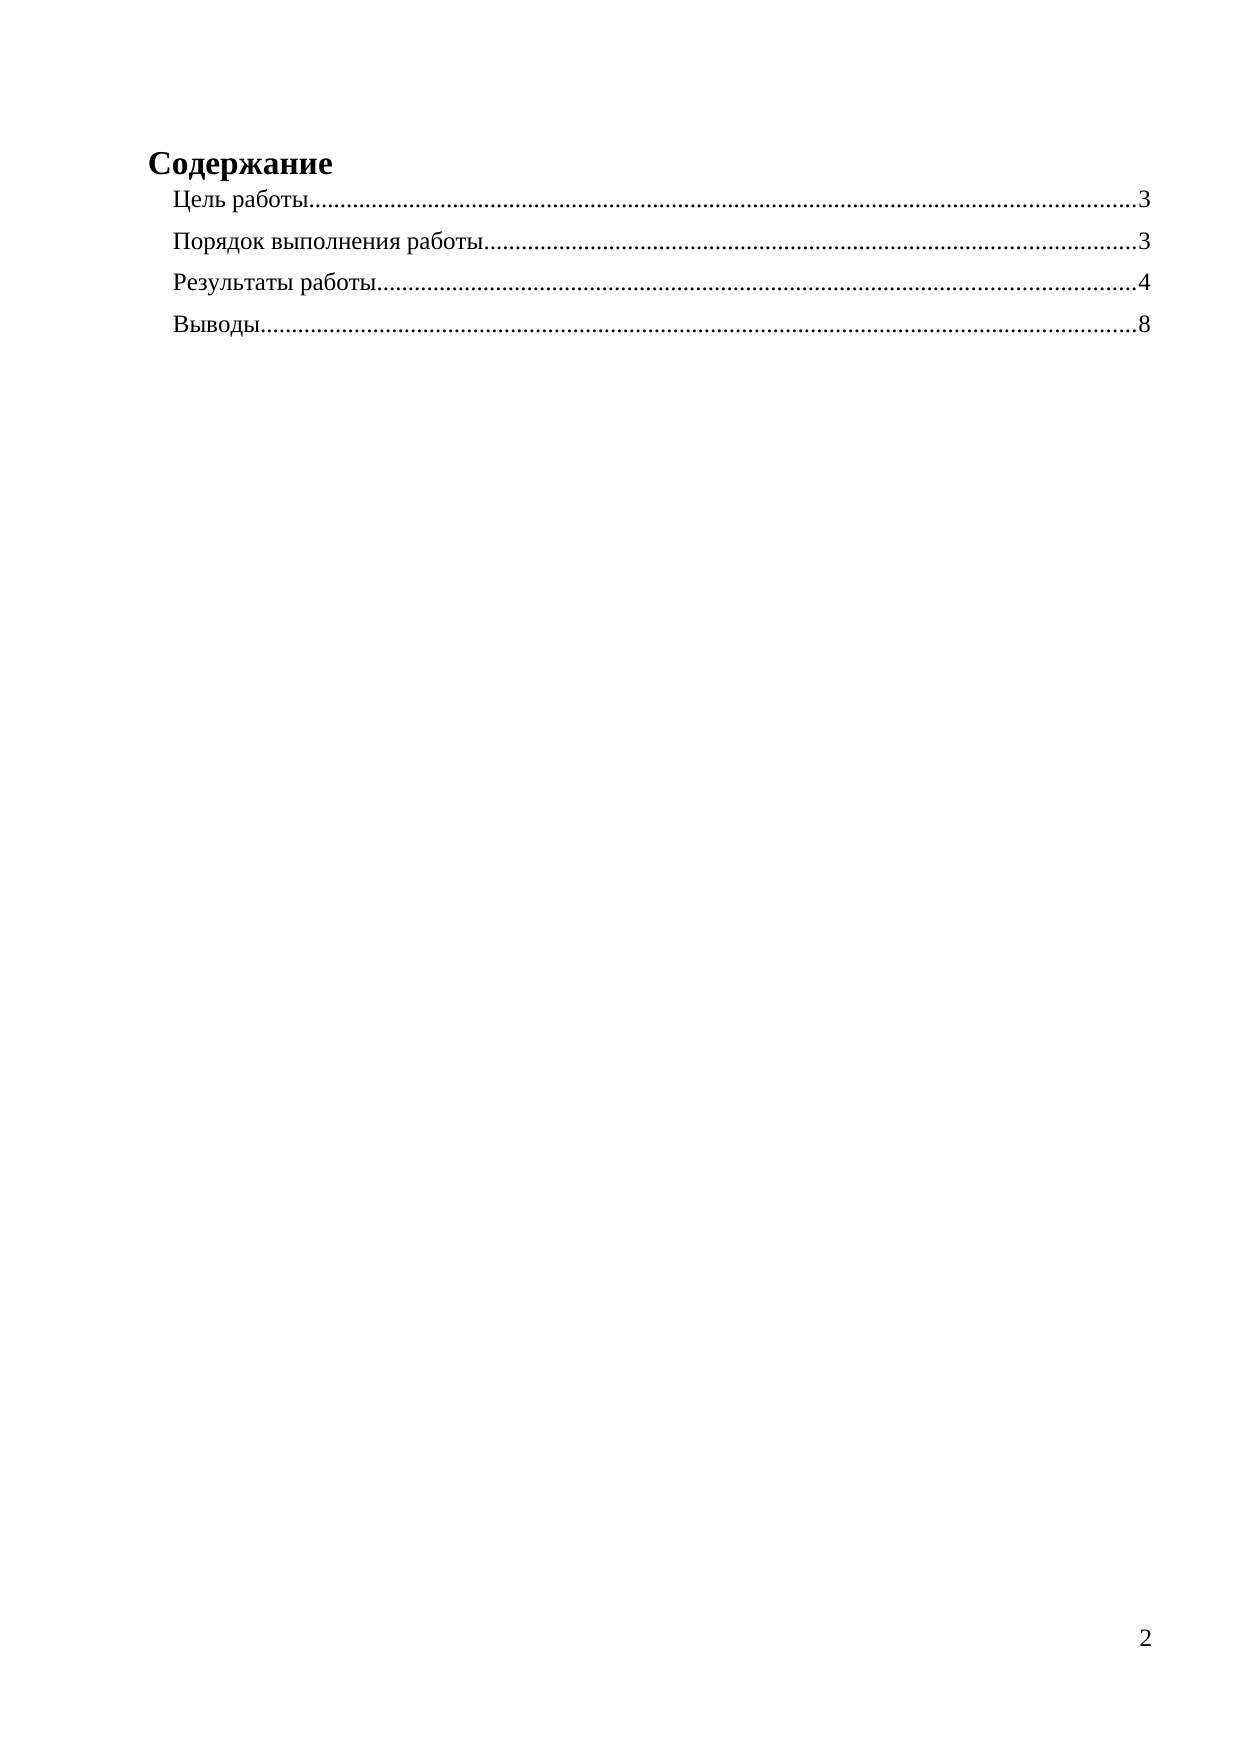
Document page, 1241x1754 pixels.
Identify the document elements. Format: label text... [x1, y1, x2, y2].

text Выводы 8 [173, 309, 1152, 338]
subtitle Содержание [148, 143, 1152, 181]
text Результаты работы 4 [173, 267, 1152, 296]
text Порядок выполнения работы 3 [173, 226, 1152, 255]
text Цель работы 3 [173, 184, 1152, 213]
